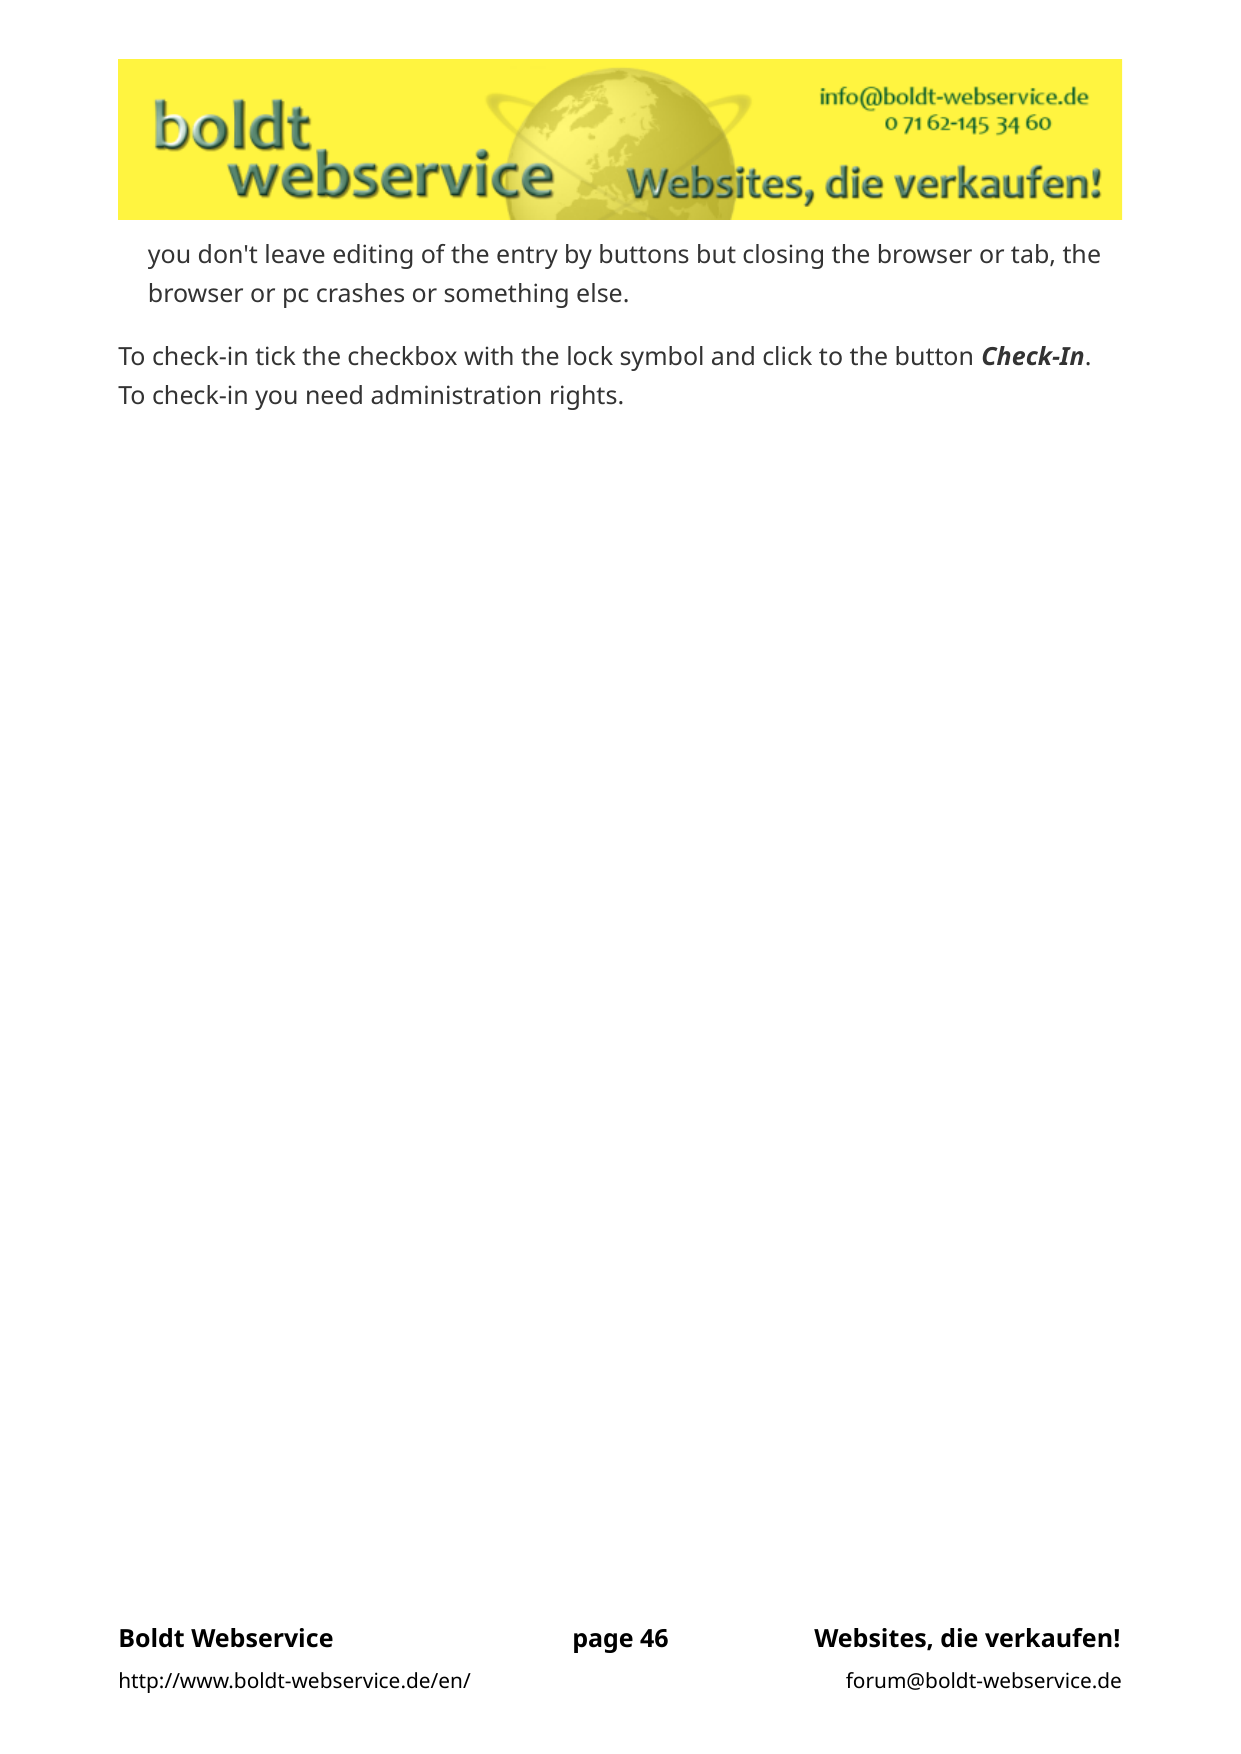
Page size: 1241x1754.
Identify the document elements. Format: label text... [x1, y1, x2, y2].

text To check-in tick the checkbox with the lock symbol and click to the button Check-In. To check-in you need administration rights. [118, 338, 1122, 411]
picture [118, 59, 1123, 220]
text you don't leave editing of the entry by buttons but closing the browser or tab, the browser or pc crashes or something else. [148, 236, 1122, 309]
